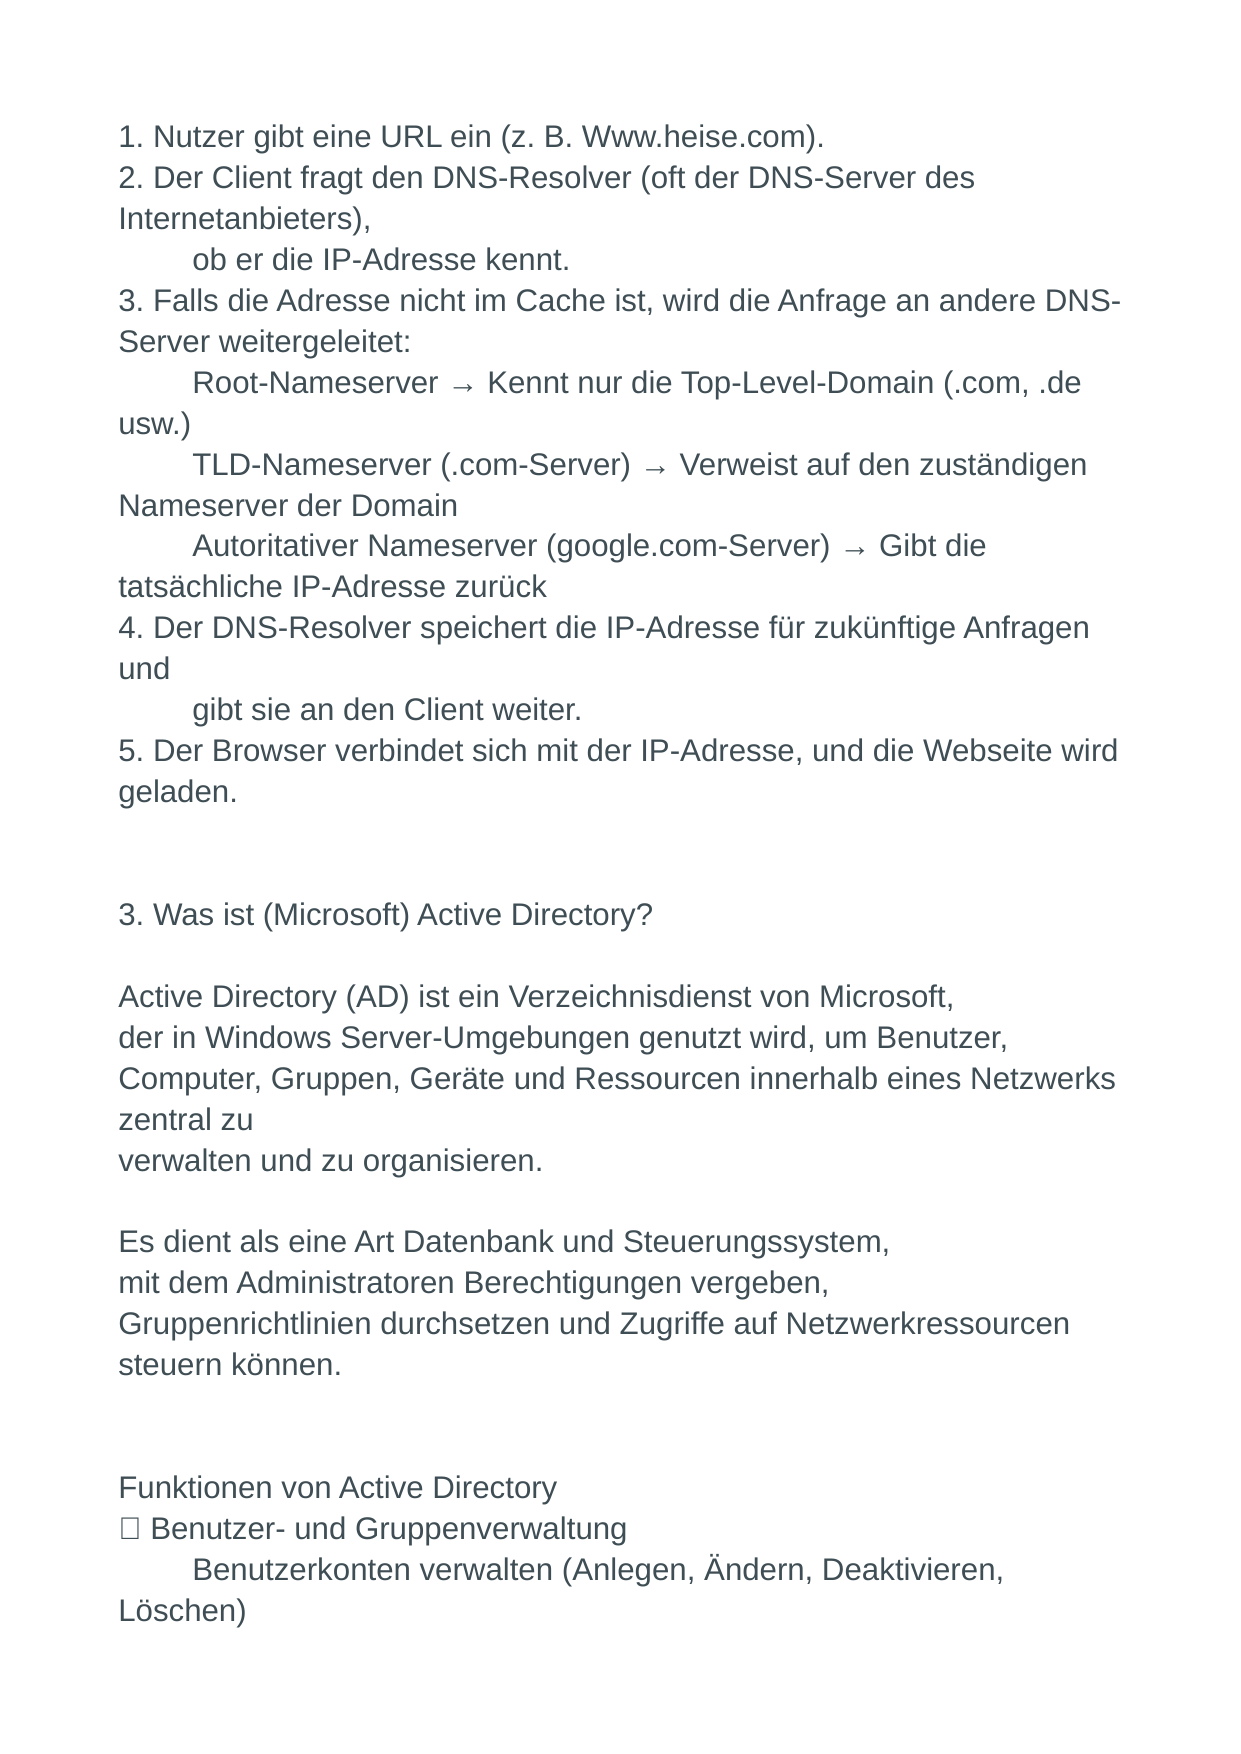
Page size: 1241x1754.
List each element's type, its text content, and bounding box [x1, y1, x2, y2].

text 1. Nutzer gibt eine URL ein (z. B. Www.heise.com). 2. Der Client fragt den DNS-Resolver (oft der DNS-Server des Internetanbieters), ob er die IP-Adresse kennt. 3. Falls die Adresse nicht im Cache ist, wird die Anfrage an andere DNS-Server weitergeleitet: Root-Nameserver → Kennt nur die Top-Level-Domain (.com, .de usw.) TLD-Nameserver (.com-Server) → Verweist auf den zuständigen Nameserver der Domain Autoritativer Nameserver (google.com-Server) → Gibt die tatsächliche IP-Adresse zurück 4. Der DNS-Resolver speichert die IP-Adresse für zukünftige Anfragen und gibt sie an den Client weiter. 5. Der Browser verbindet sich mit der IP-Adresse, und die Webseite wird geladen. [118, 118, 1122, 809]
text Active Directory (AD) ist ein Verzeichnisdienst von Microsoft, der in Windows Server-Umgebungen genutzt wird, um Benutzer, Computer, Gruppen, Geräte und Ressourcen innerhalb eines Netzwerks zentral zu verwalten und zu organisieren. Es dient als eine Art Datenbank und Steuerungssystem, mit dem Administratoren Berechtigungen vergeben, Gruppenrichtlinien durchsetzen und Zugriffe auf Netzwerkressourcen steuern können. Funktionen von Active Directory 🔹 Benutzer- und Gruppenverwaltung Benutzerkonten verwalten (Anlegen, Ändern, Deaktivieren, Löschen) [118, 978, 1122, 1628]
text 3. Was ist (Microsoft) Active Directory? [118, 896, 1122, 932]
